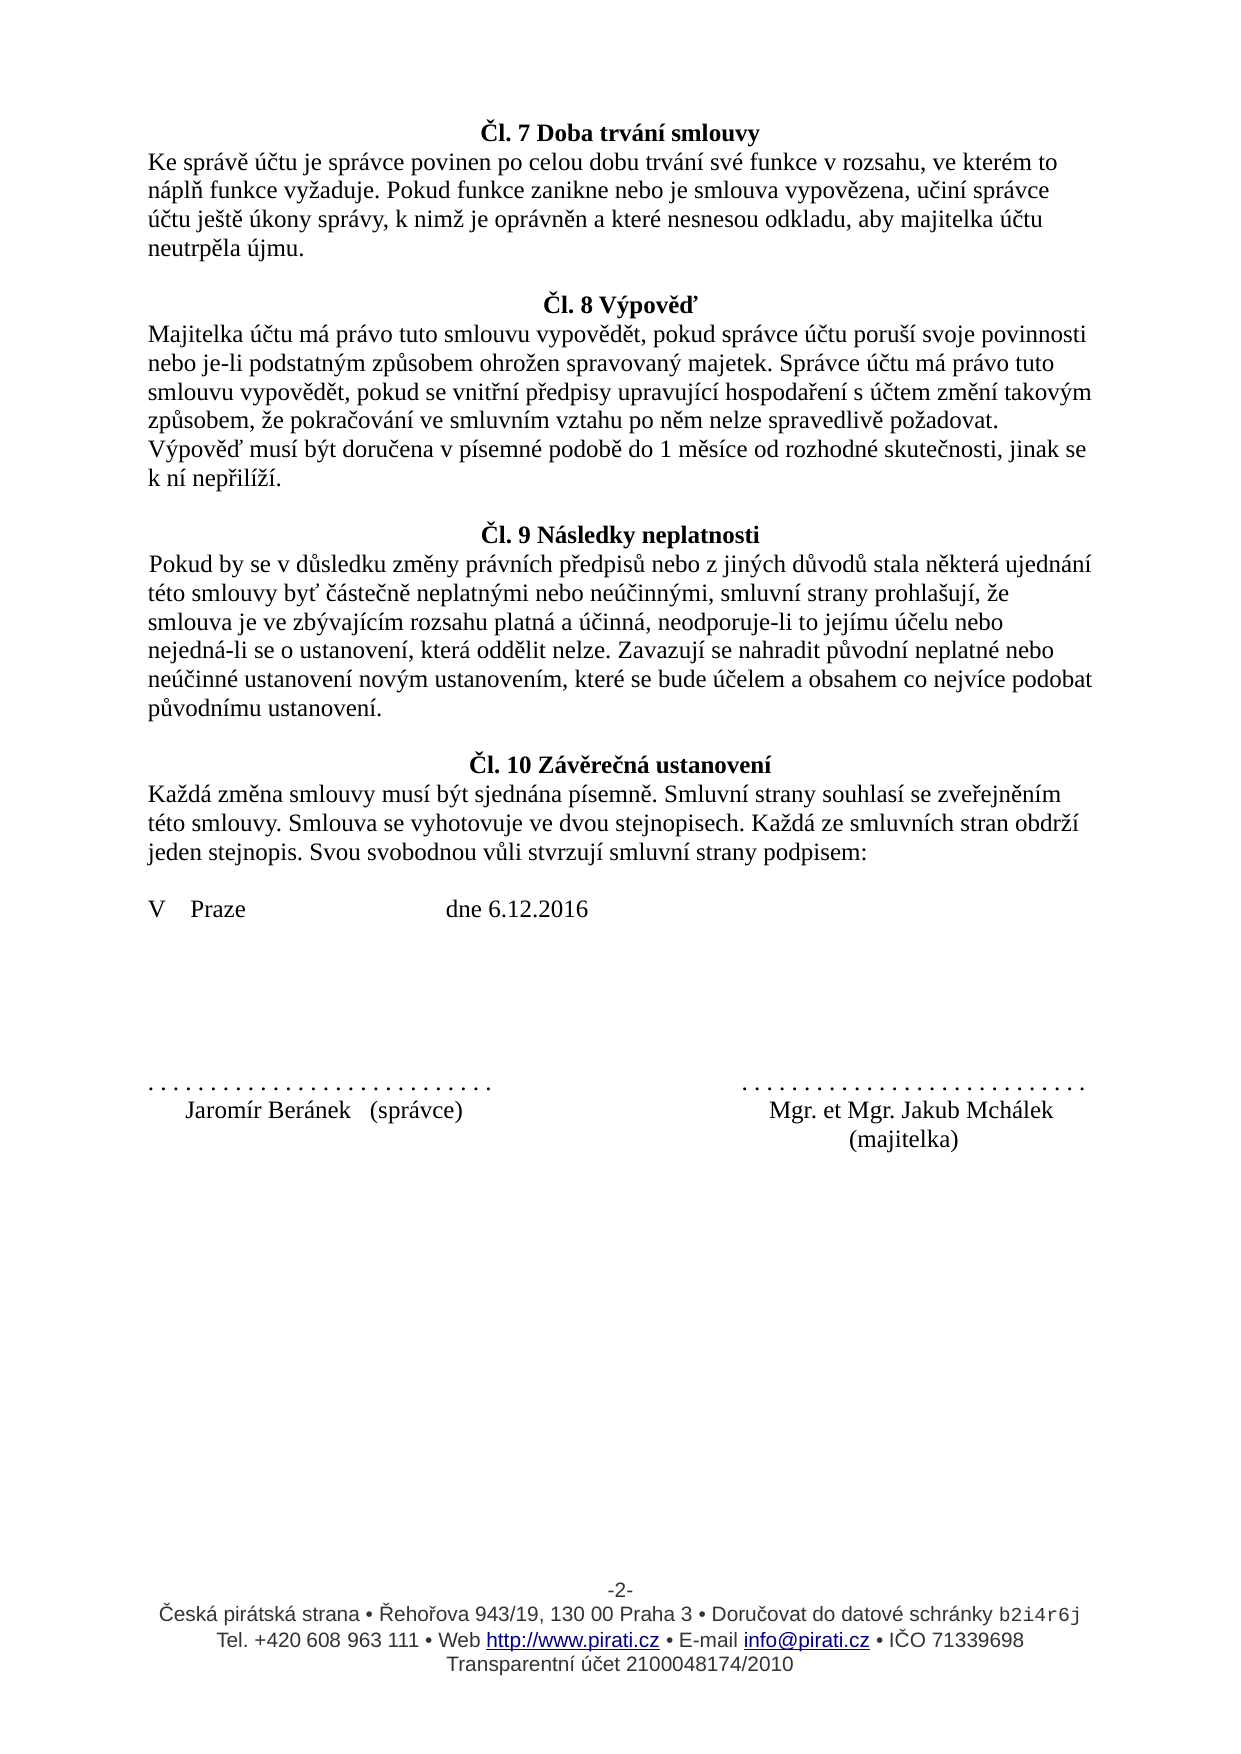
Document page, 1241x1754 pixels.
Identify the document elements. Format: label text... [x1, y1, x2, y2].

text Čl. 8 Výpověď [148, 291, 1093, 319]
text náplň funkce vyžaduje. Pokud funkce zanikne nebo je smlouva vypovězena, učiní správce účtu ještě úkony správy, k nimž je oprávněn a které nesnesou odkladu, aby majitelka účtu neutrpěla újmu. [148, 176, 1093, 291]
text jeden stejnopis. Svou svobodnou vůli stvrzují smluvní strany podpisem: [148, 837, 1093, 894]
text Každá změna smlouvy musí být sjednána písemně. Smluvní strany souhlasí se zveřejněním [148, 779, 1093, 808]
text . . . . . . . . . . . . . . . . . . . . . . . . . . . . . . . . . . . . . . . . . . . . . . . . . . . . . . . . [148, 1067, 1093, 1096]
text V Praze dne 6.12.2016 [148, 894, 1093, 923]
text Čl. 9 Následky neplatnosti Pokud by se v důsledku změny právních předpisů nebo z jiných důvodů stala některá ujednání [148, 521, 1093, 578]
text Majitelka účtu má právo tuto smlouvu vypovědět, pokud správce účtu poruší svoje povinnosti nebo je-li podstatným způsobem ohrožen spravovaný majetek. Správce účtu má právo tuto smlouvu vypovědět, pokud se vnitřní předpisy upravující hospodaření s účtem změní takovým [148, 319, 1093, 406]
text Čl. 10 Závěrečná ustanovení [148, 751, 1093, 779]
text Ke správě účtu je správce povinen po celou dobu trvání své funkce v rozsahu, ve kterém to [148, 147, 1093, 176]
text způsobem, že pokračování ve smluvním vztahu po něm nelze spravedlivě požadovat. Výpověď musí být doručena v písemné podobě do 1 měsíce od rozhodné skutečnosti, jinak se k ní nepřilíží. [148, 406, 1093, 521]
text Jaromír Beránek (správce) Mgr. et Mgr. Jakub Mchálek (majitelka) [148, 1096, 1093, 1153]
text této smlouvy. Smlouva se vyhotovuje ve dvou stejnopisech. Každá ze smluvních stran obdrží [148, 808, 1093, 837]
text této smlouvy byť částečně neplatnými nebo neúčinnými, smluvní strany prohlašují, že smlouva je ve zbývajícím rozsahu platná a účinná, neodporuje-li to jejímu účelu nebo nejedná-li se o ustanovení, která oddělit nelze. Zavazují se nahradit původní neplatné nebo neúčinné ustanovení novým ustanovením, které se bude účelem a obsahem co nejvíce podobat původnímu ustanovení. [148, 578, 1093, 722]
text Čl. 7 Doba trvání smlouvy [148, 118, 1093, 147]
